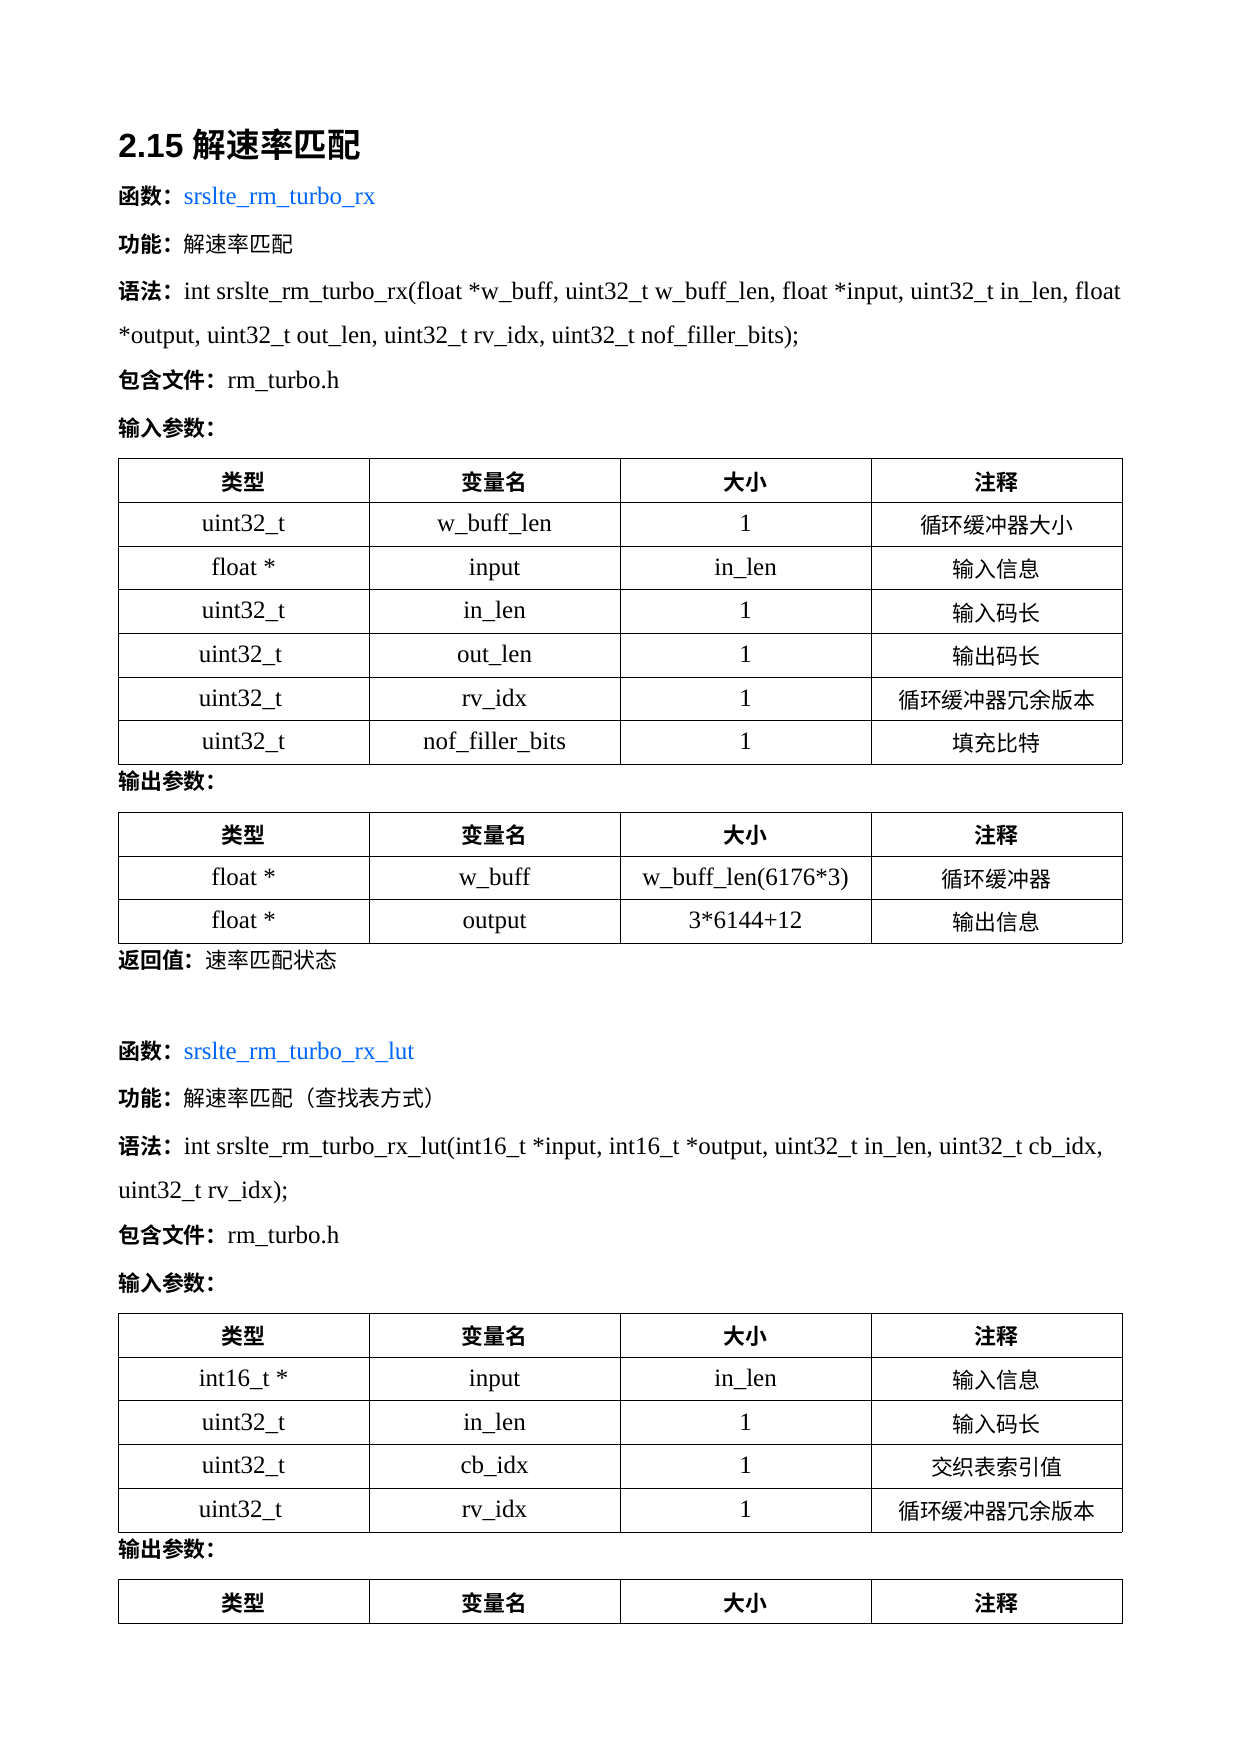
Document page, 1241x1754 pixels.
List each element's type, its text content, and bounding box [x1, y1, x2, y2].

table_cell rv_idx [370, 1489, 620, 1531]
text 语法：int srslte_rm_turbo_rx_lut(int16_t *input, int16_t *output, uint32_t in_len, uint32_t cb_idx, uint32_t rv_idx); [118, 1129, 1122, 1204]
table_cell float * [119, 900, 369, 943]
table_cell 1 [621, 1445, 871, 1488]
table_cell in_len [621, 1358, 871, 1400]
table_header 注释 [872, 1580, 1122, 1623]
table_cell float * [119, 547, 369, 589]
table_cell w_buff [370, 857, 620, 899]
table_header 注释 [872, 813, 1122, 856]
table_cell uint32_t [119, 678, 369, 720]
table_cell 输入码长 [872, 590, 1122, 633]
table_header 注释 [872, 1314, 1122, 1357]
text 输入参数： [118, 411, 1122, 442]
table_cell uint32_t [119, 721, 369, 764]
table_cell uint32_t [119, 1489, 369, 1531]
table_cell uint32_t [119, 590, 369, 633]
table_header 类型 [119, 1580, 369, 1623]
table_cell input [370, 547, 620, 589]
table_cell 输入码长 [872, 1401, 1122, 1444]
table_cell float * [119, 857, 369, 899]
table_header 变量名 [370, 1580, 620, 1623]
table_header 变量名 [370, 459, 620, 502]
table_cell 1 [621, 1401, 871, 1444]
table_header 大小 [621, 459, 871, 502]
text 函数：srslte_rm_turbo_rx_lut [118, 1034, 1122, 1066]
text 功能：解速率匹配（查找表方式） [118, 1081, 1122, 1113]
table_cell w_buff_len [370, 503, 620, 546]
table_cell 1 [621, 1489, 871, 1531]
table_cell 输入信息 [872, 547, 1122, 589]
table_cell int16_t * [119, 1358, 369, 1400]
table_header 类型 [119, 813, 369, 856]
text 返回值：速率匹配状态 [118, 944, 1122, 975]
table_cell 输入信息 [872, 1358, 1122, 1400]
table_cell uint32_t [119, 503, 369, 546]
table_cell 循环缓冲器冗余版本 [872, 678, 1122, 720]
table_header 大小 [621, 1314, 871, 1357]
text 输入参数： [118, 1266, 1122, 1297]
table_cell out_len [370, 634, 620, 677]
table_cell 循环缓冲器 [872, 857, 1122, 899]
text 语法：int srslte_rm_turbo_rx(float *w_buff, uint32_t w_buff_len, float *input, uint32_t in_len, float *output, uint32_t out_len, uint32_t rv_idx, uint32_t nof_filler_bits); [118, 274, 1122, 349]
table_cell 1 [621, 678, 871, 720]
table_cell uint32_t [119, 1401, 369, 1444]
text 包含文件：rm_turbo.h [118, 1218, 1122, 1250]
table_cell 循环缓冲器冗余版本 [872, 1489, 1122, 1531]
text 功能：解速率匹配 [118, 227, 1122, 258]
table_cell 交织表索引值 [872, 1445, 1122, 1488]
table_cell nof_filler_bits [370, 721, 620, 764]
table_cell in_len [370, 590, 620, 633]
table_cell 1 [621, 503, 871, 546]
table_cell 输出信息 [872, 900, 1122, 943]
table_header 注释 [872, 459, 1122, 502]
table_cell in_len [370, 1401, 620, 1444]
table_cell 循环缓冲器大小 [872, 503, 1122, 546]
text 输出参数： [118, 1533, 1122, 1563]
table_cell 1 [621, 634, 871, 677]
text 函数：srslte_rm_turbo_rx [118, 179, 1122, 211]
table_header 变量名 [370, 1314, 620, 1357]
table_cell rv_idx [370, 678, 620, 720]
table_header 大小 [621, 813, 871, 856]
subtitle 2.15 解速率匹配 [118, 118, 1122, 167]
table_cell in_len [621, 547, 871, 589]
table_cell uint32_t [119, 634, 369, 677]
table_cell output [370, 900, 620, 943]
table_cell uint32_t [119, 1445, 369, 1488]
table_header 类型 [119, 459, 369, 502]
table_cell 3*6144+12 [621, 900, 871, 943]
text 包含文件：rm_turbo.h [118, 363, 1122, 395]
table_cell w_buff_len(6176*3) [621, 857, 871, 899]
table_cell 填充比特 [872, 721, 1122, 764]
table_cell cb_idx [370, 1445, 620, 1488]
text 输出参数： [118, 765, 1122, 796]
table_header 大小 [621, 1580, 871, 1623]
table_header 变量名 [370, 813, 620, 856]
table_cell 1 [621, 590, 871, 633]
table_cell 输出码长 [872, 634, 1122, 677]
table_cell 1 [621, 721, 871, 764]
table_cell input [370, 1358, 620, 1400]
table_header 类型 [119, 1314, 369, 1357]
